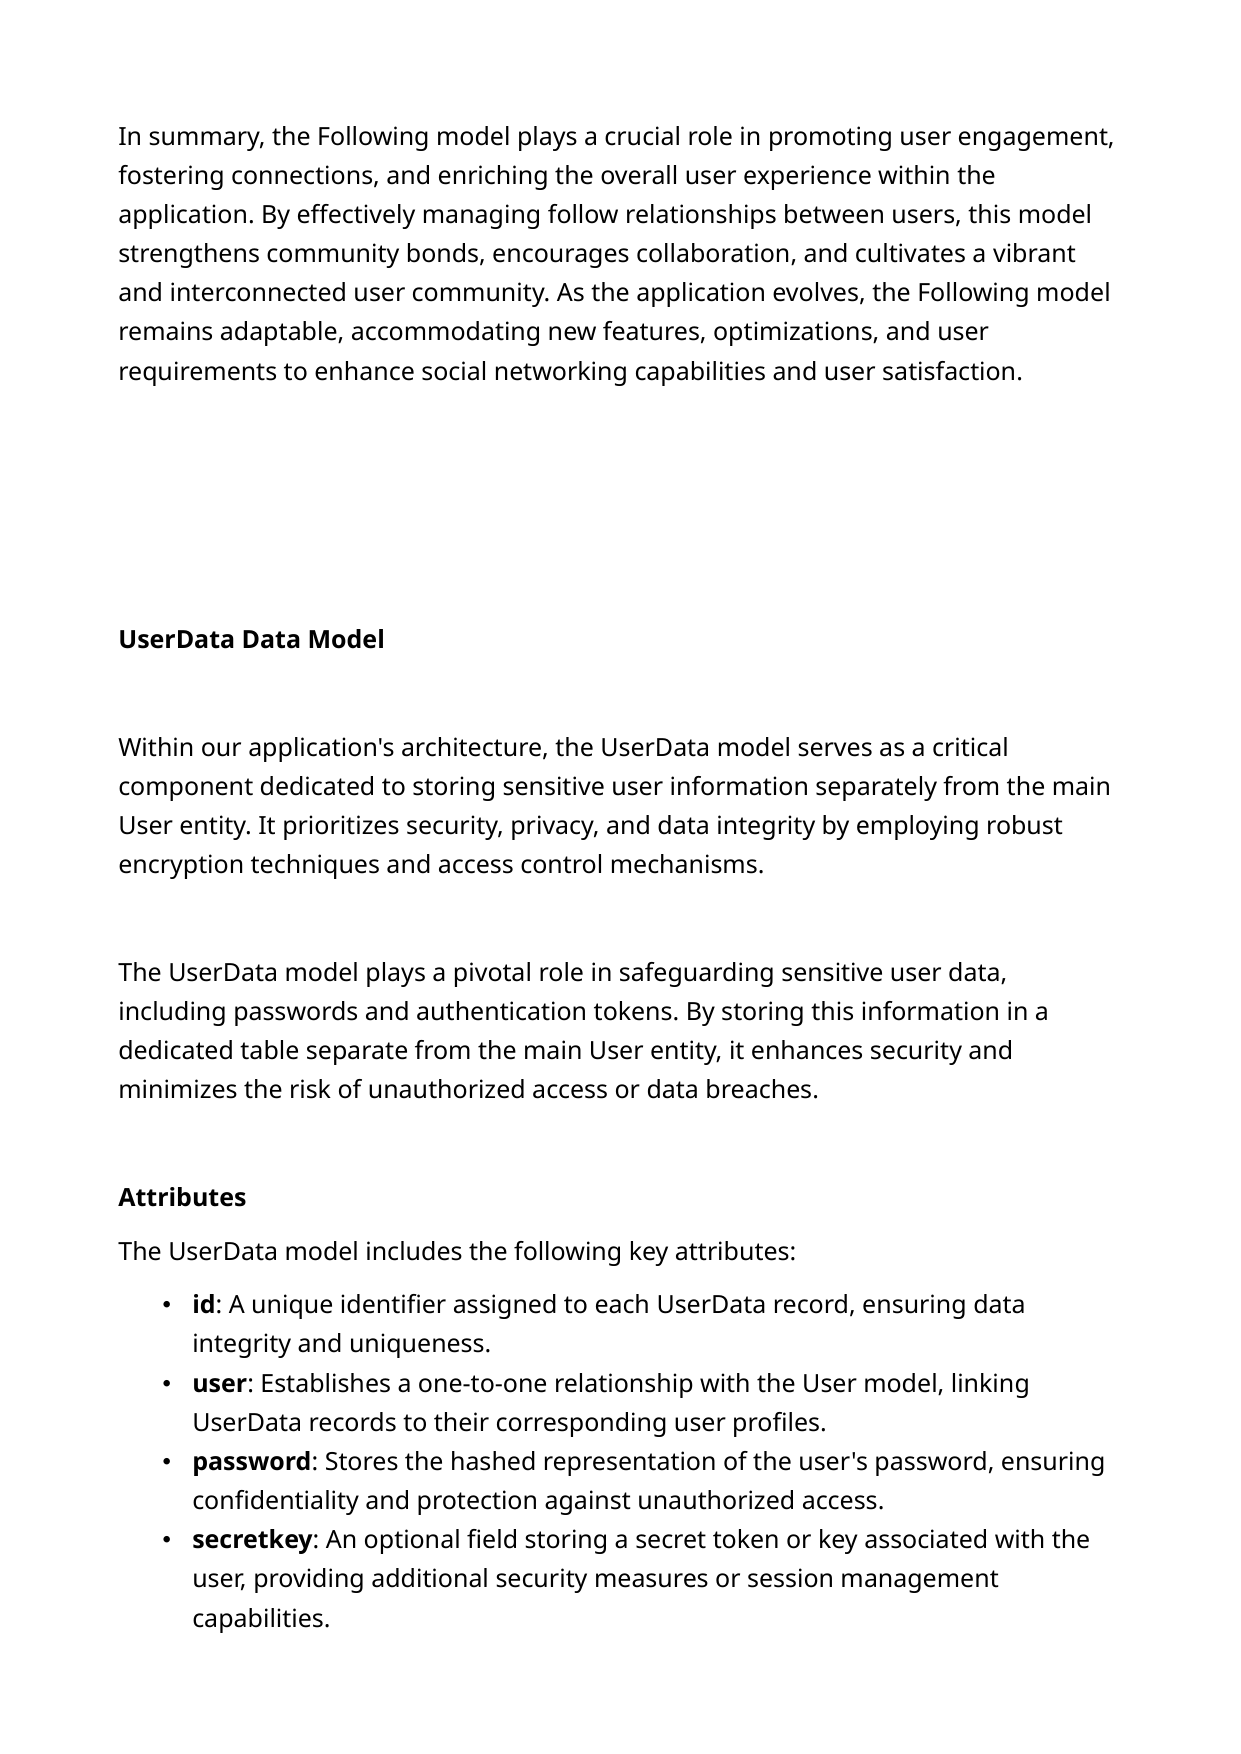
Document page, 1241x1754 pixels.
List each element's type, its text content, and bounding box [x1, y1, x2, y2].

text Attributes [118, 1179, 1122, 1213]
text Within our application's architecture, the UserData model serves as a critical component dedicated to storing sensitive user information separately from the main User entity. It prioritizes security, privacy, and data integrity by employing robust encryption techniques and access control mechanisms. [118, 729, 1122, 881]
list secretkey: An optional field storing a secret token or key associated with the user, providing additional security measures or session management capabilities. [162, 1522, 1122, 1634]
text In summary, the Following model plays a crucial role in promoting user engagement, fostering connections, and enriching the overall user experience within the application. By effectively managing follow relationships between users, this model strengthens community bonds, encourages collaboration, and cultivates a vibrant and interconnected user community. As the application evolves, the Following model remains adaptable, accommodating new features, optimizations, and user requirements to enhance social networking capabilities and user satisfaction. [118, 118, 1122, 387]
text The UserData model plays a pivotal role in safeguarding sensitive user data, including passwords and authentication tokens. By storing this information in a dedicated table separate from the main User entity, it enhances security and minimizes the risk of unauthorized access or data breaches. [118, 954, 1122, 1106]
list user: Establishes a one-to-one relationship with the User model, linking UserData records to their corresponding user profiles. [162, 1365, 1122, 1438]
text The UserData model includes the following key attributes: [118, 1233, 1122, 1267]
text UserData Data Model [118, 622, 1122, 656]
list password: Stores the hashed representation of the user's password, ensuring confidentiality and protection against unauthorized access. [162, 1443, 1122, 1517]
list id: A unique identifier assigned to each UserData record, ensuring data integrity and uniqueness. [162, 1287, 1122, 1360]
